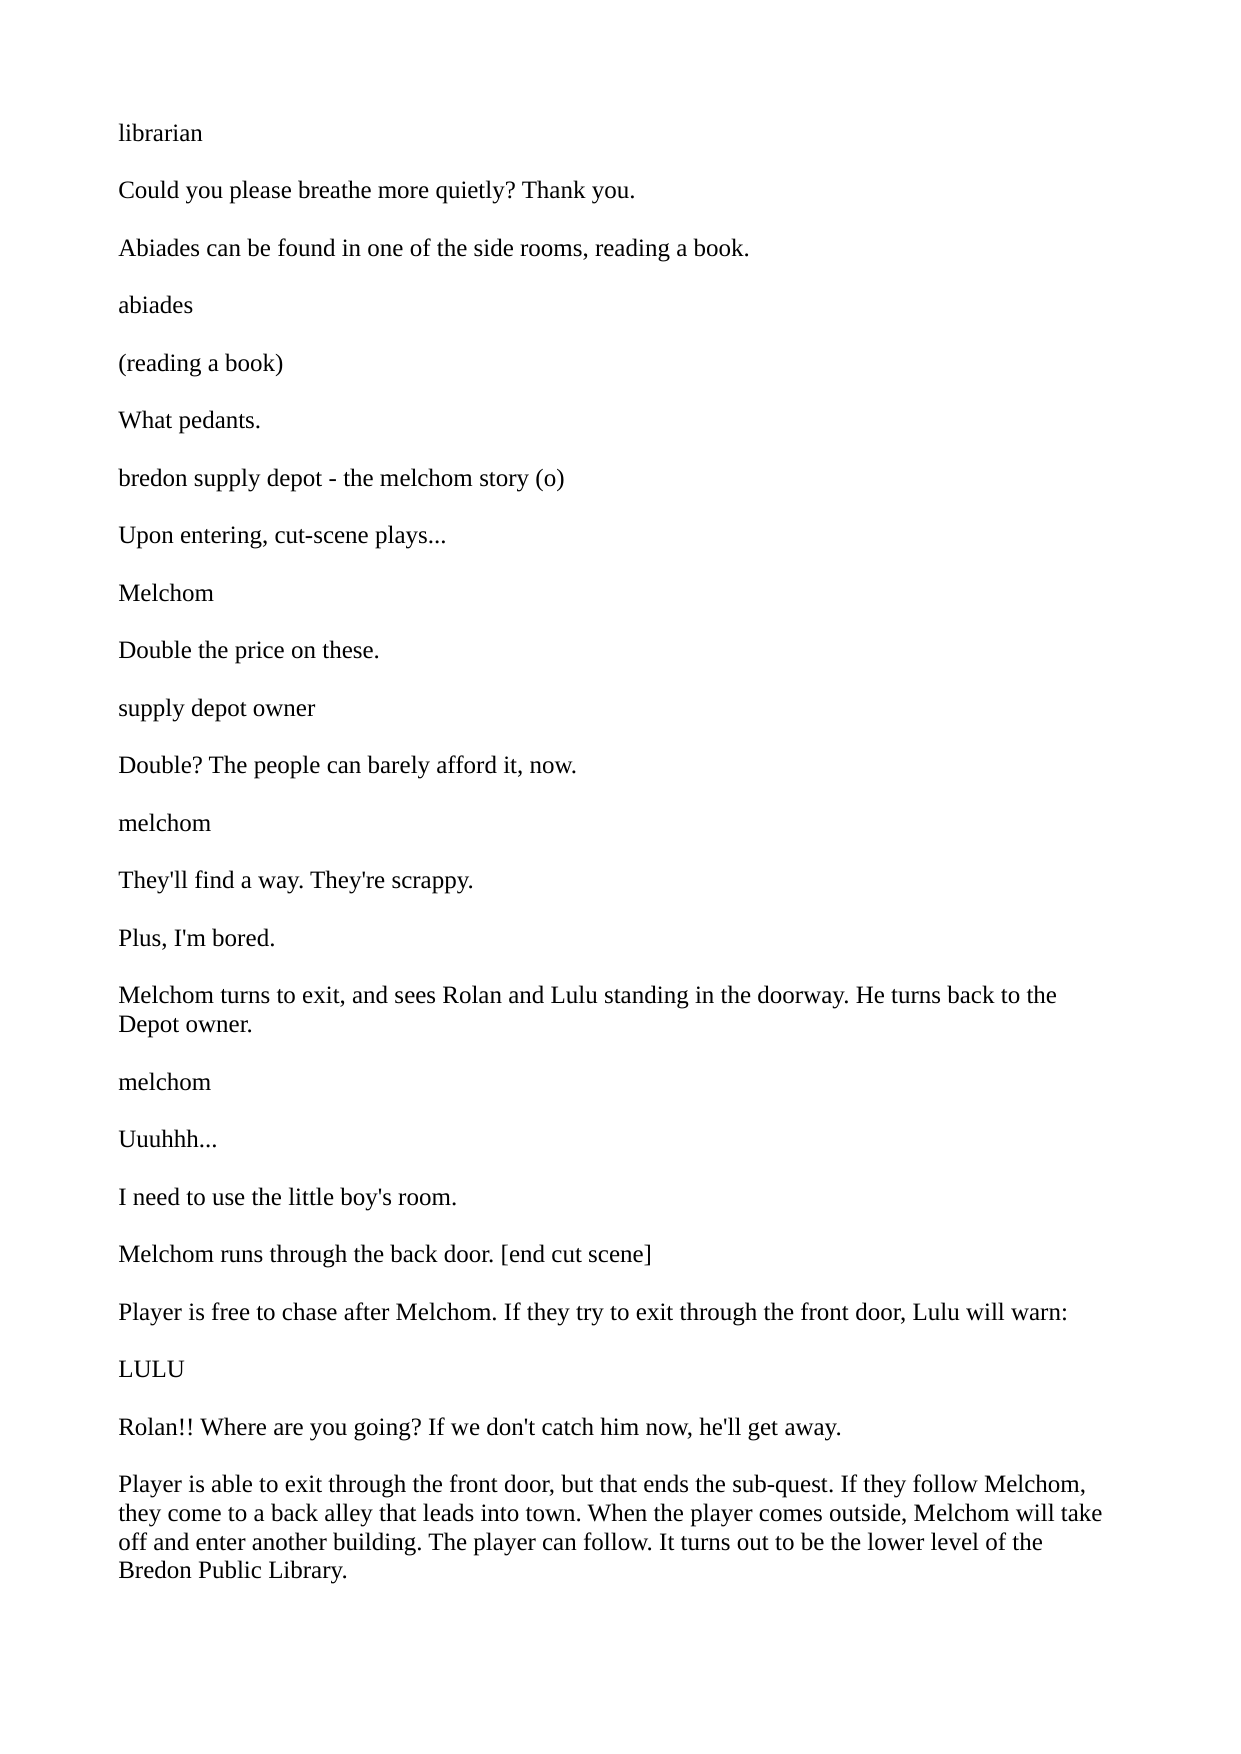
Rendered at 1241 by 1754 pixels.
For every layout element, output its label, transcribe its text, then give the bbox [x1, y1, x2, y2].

text abiades [118, 291, 1122, 319]
text Upon entering, cut-scene plays... [118, 521, 1122, 549]
text Rolan!! Where are you going? If we don't catch him now, he'll get away. [118, 1412, 1122, 1441]
text Could you please breathe more quietly? Thank you. [118, 176, 1122, 204]
text Melchom runs through the back door. [end cut scene] [118, 1239, 1122, 1268]
text Double? The people can barely afford it, now. [118, 751, 1122, 779]
text LULU [118, 1354, 1122, 1383]
text Uuuhhh... [118, 1124, 1122, 1153]
text Double the price on these. [118, 636, 1122, 664]
text They'll find a way. They're scrappy. [118, 866, 1122, 894]
text Melchom [118, 578, 1122, 607]
text What pedants. [118, 406, 1122, 434]
text melchom [118, 808, 1122, 837]
text (reading a book) [118, 348, 1122, 377]
text Melchom turns to exit, and sees Rolan and Lulu standing in the doorway. He turns back to the Depot owner. [118, 981, 1122, 1038]
text Abiades can be found in one of the side rooms, reading a book. [118, 233, 1122, 262]
text Player is free to chase after Melchom. If they try to exit through the front door, Lulu will warn: [118, 1297, 1122, 1326]
text bredon supply depot - the melchom story (o) [118, 463, 1122, 492]
text Player is able to exit through the front door, but that ends the sub-quest. If they follow Melchom, they come to a back alley that leads into town. When the player comes outside, Melchom will take off and enter another building. The player can follow. It turns out to be the lower level of the Bredon Public Library. [118, 1469, 1122, 1584]
text melchom [118, 1067, 1122, 1096]
text I need to use the little boy's room. [118, 1182, 1122, 1211]
text supply depot owner [118, 693, 1122, 722]
text librarian [118, 118, 1122, 147]
text Plus, I'm bored. [118, 923, 1122, 952]
